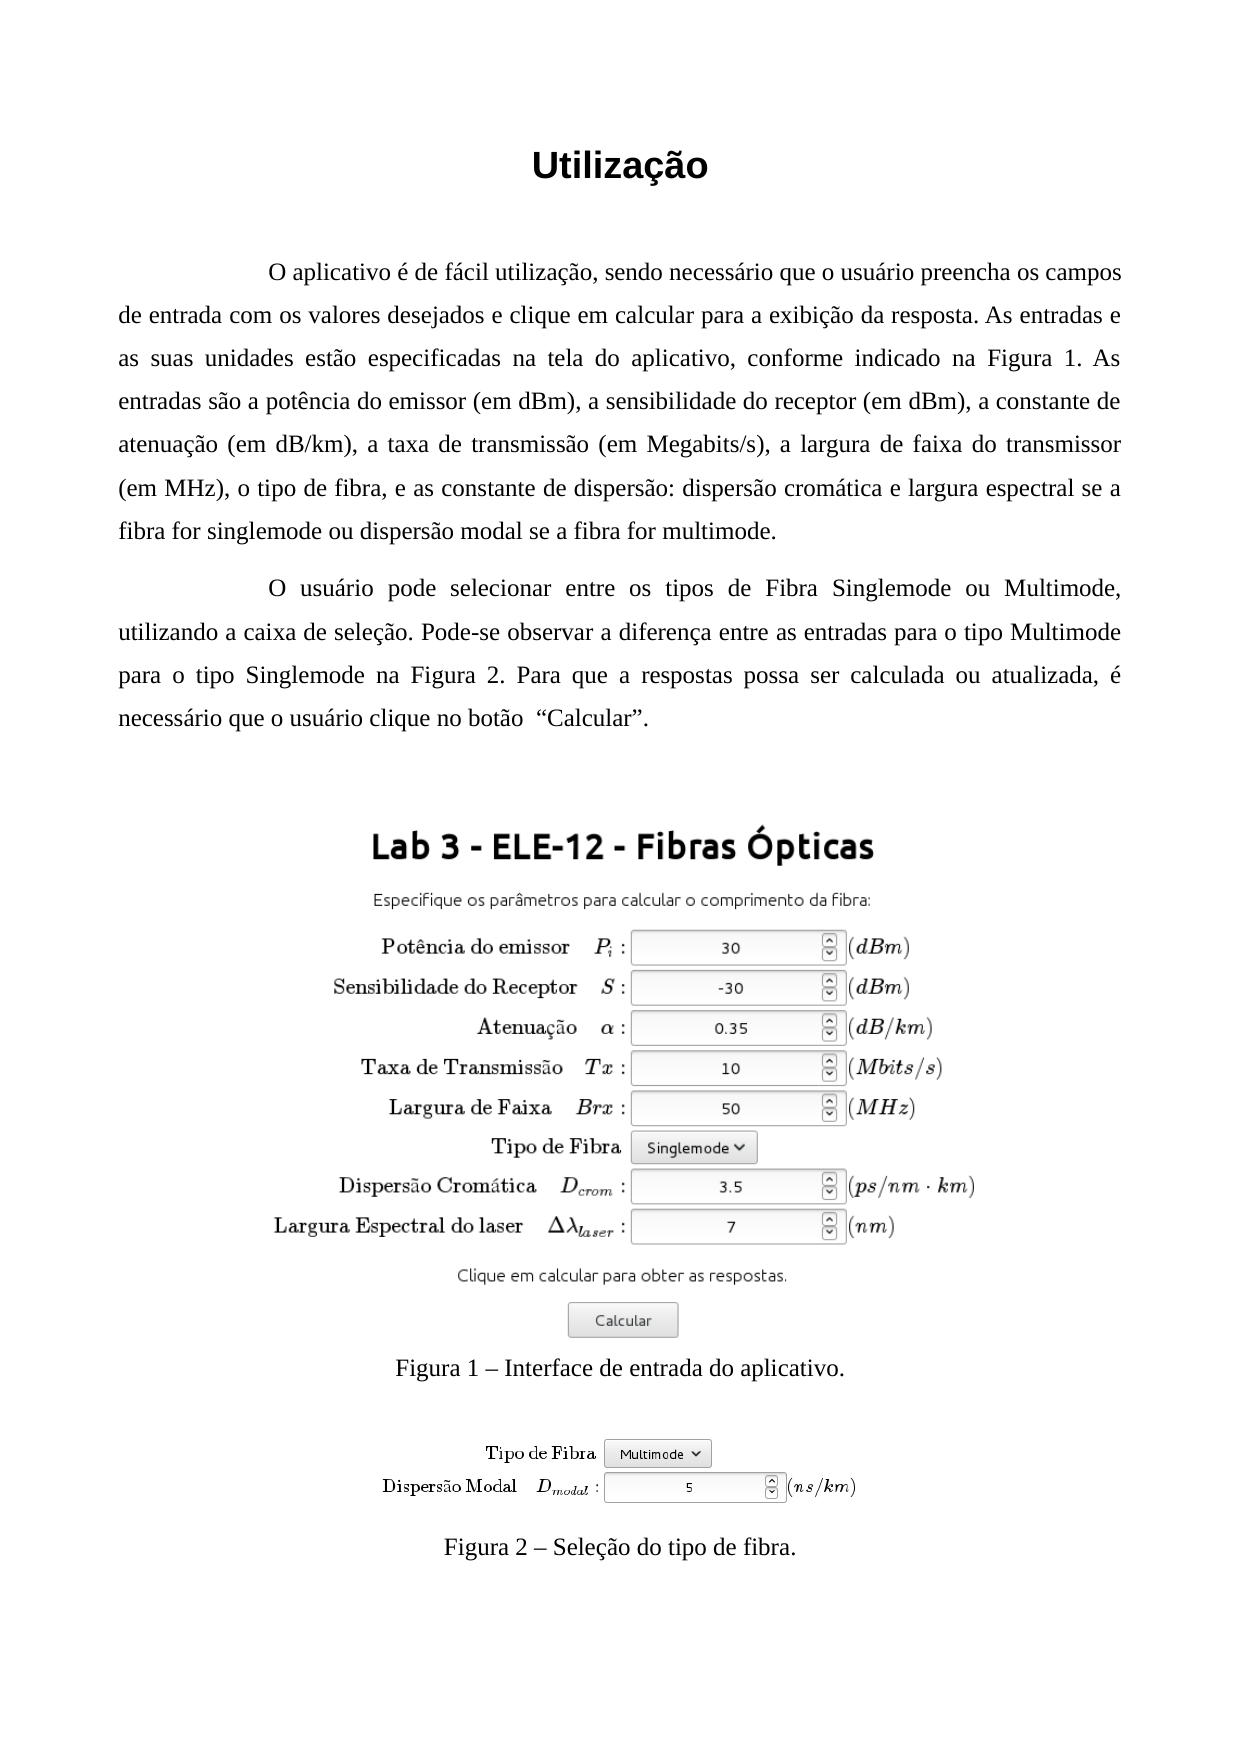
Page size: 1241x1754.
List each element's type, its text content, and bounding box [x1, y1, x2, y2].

subtitle Figura 1 – Interface de entrada do aplicativo. [118, 1353, 1122, 1382]
subtitle Utilização [118, 143, 1122, 187]
subtitle O aplicativo é de fácil utilização, sendo necessário que o usuário preencha os campos de entrada com os valores desejados e clique em calcular para a exibição da resposta. As entradas e as suas unidades estão especificadas na tela do aplicativo, conforme indicado na Figura 1. As entradas são a potência do emissor (em dBm), a sensibilidade do receptor (em dBm), a constante de atenuação (em dB/km), a taxa de transmissão (em Megabits/s), a largura de faixa do transmissor (em MHz), o tipo de fibra, e as constante de dispersão: dispersão cromática e largura espectral se a fibra for singlemode ou dispersão modal se a fibra for multimode. [118, 257, 1122, 544]
subtitle Figura 2 – Seleção do tipo de fibra. [118, 1532, 1122, 1560]
subtitle O usuário pode selecionar entre os tipos de Fibra Singlemode ou Multimode, utilizando a caixa de seleção. Pode-se observar a diferença entre as entradas para o tipo Multimode para o tipo Singlemode na Figura 2. Para que a respostas possa ser calculada ou atualizada, é necessário que o usuário clique no botão “Calcular”. [118, 573, 1122, 732]
picture [369, 1439, 871, 1517]
picture [253, 818, 987, 1339]
